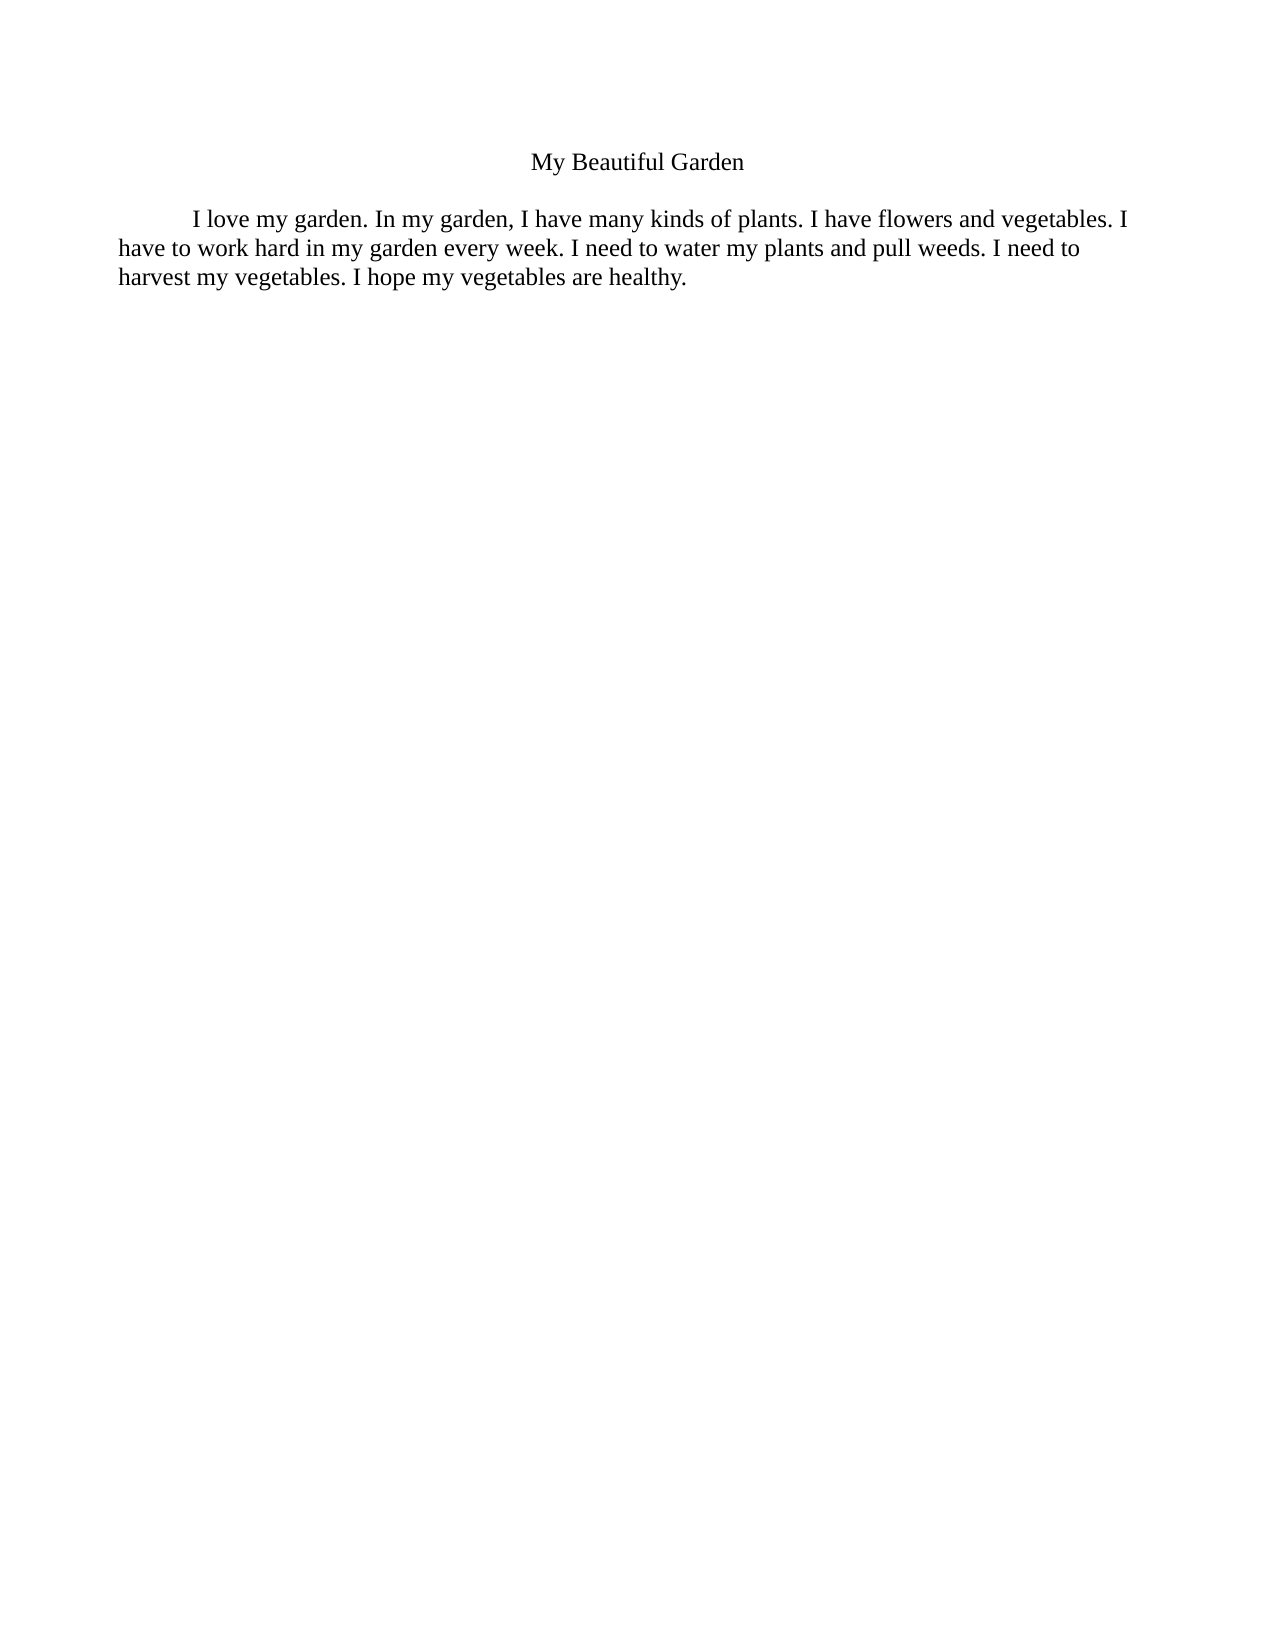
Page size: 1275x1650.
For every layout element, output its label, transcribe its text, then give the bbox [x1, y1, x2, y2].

text I love my garden. In my garden, I have many kinds of plants. I have flowers and vegetables. I have to work hard in my garden every week. I need to water my plants and pull weeds. I need to harvest my vegetables. I hope my vegetables are healthy. [118, 204, 1157, 291]
text My Beautiful Garden [118, 147, 1157, 176]
